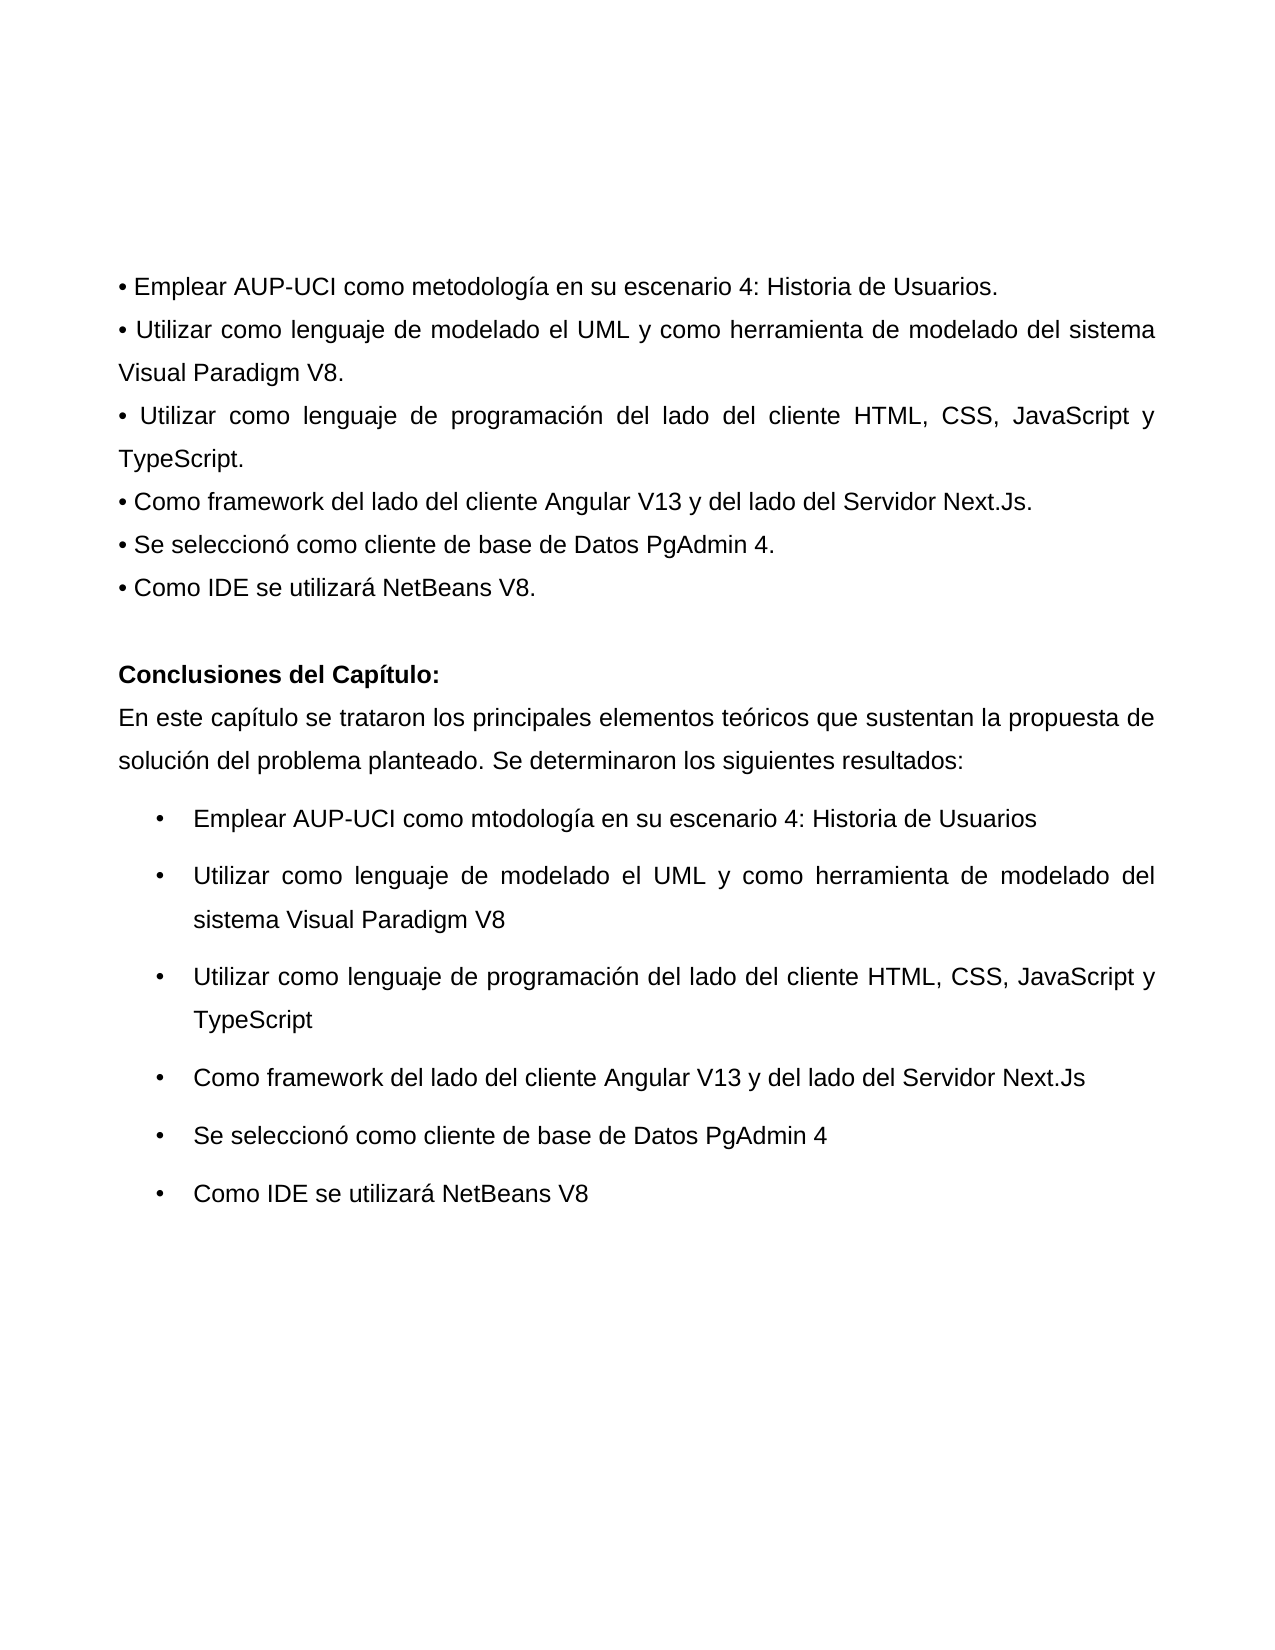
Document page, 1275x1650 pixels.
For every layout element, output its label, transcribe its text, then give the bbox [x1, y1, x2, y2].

list Como IDE se utilizará NetBeans V8 [156, 1179, 1157, 1208]
text Conclusiones del Capítulo: [118, 659, 1157, 688]
text • Utilizar como lenguaje de programación del lado del cliente HTML, CSS, JavaScript y TypeScript. [118, 401, 1157, 473]
list Utilizar como lenguaje de programación del lado del cliente HTML, CSS, JavaScript y TypeScript [156, 962, 1157, 1034]
text • Como framework del lado del cliente Angular V13 y del lado del Servidor Next.Js. [118, 487, 1157, 516]
list Como framework del lado del cliente Angular V13 y del lado del Servidor Next.Js [156, 1063, 1157, 1092]
list Se seleccionó como cliente de base de Datos PgAdmin 4 [156, 1121, 1157, 1150]
list Utilizar como lenguaje de modelado el UML y como herramienta de modelado del sistema Visual Paradigm V8 [156, 861, 1157, 933]
text En este capítulo se trataron los principales elementos teóricos que sustentan la propuesta de solución del problema planteado. Se determinaron los siguientes resultados: [118, 703, 1157, 774]
text • Utilizar como lenguaje de modelado el UML y como herramienta de modelado del sistema Visual Paradigm V8. [118, 314, 1157, 386]
list Emplear AUP-UCI como mtodología en su escenario 4: Historia de Usuarios [156, 803, 1157, 832]
text • Emplear AUP-UCI como metodología en su escenario 4: Historia de Usuarios. [118, 271, 1157, 300]
text • Se seleccionó como cliente de base de Datos PgAdmin 4. [118, 530, 1157, 559]
text • Como IDE se utilizará NetBeans V8. [118, 573, 1157, 602]
